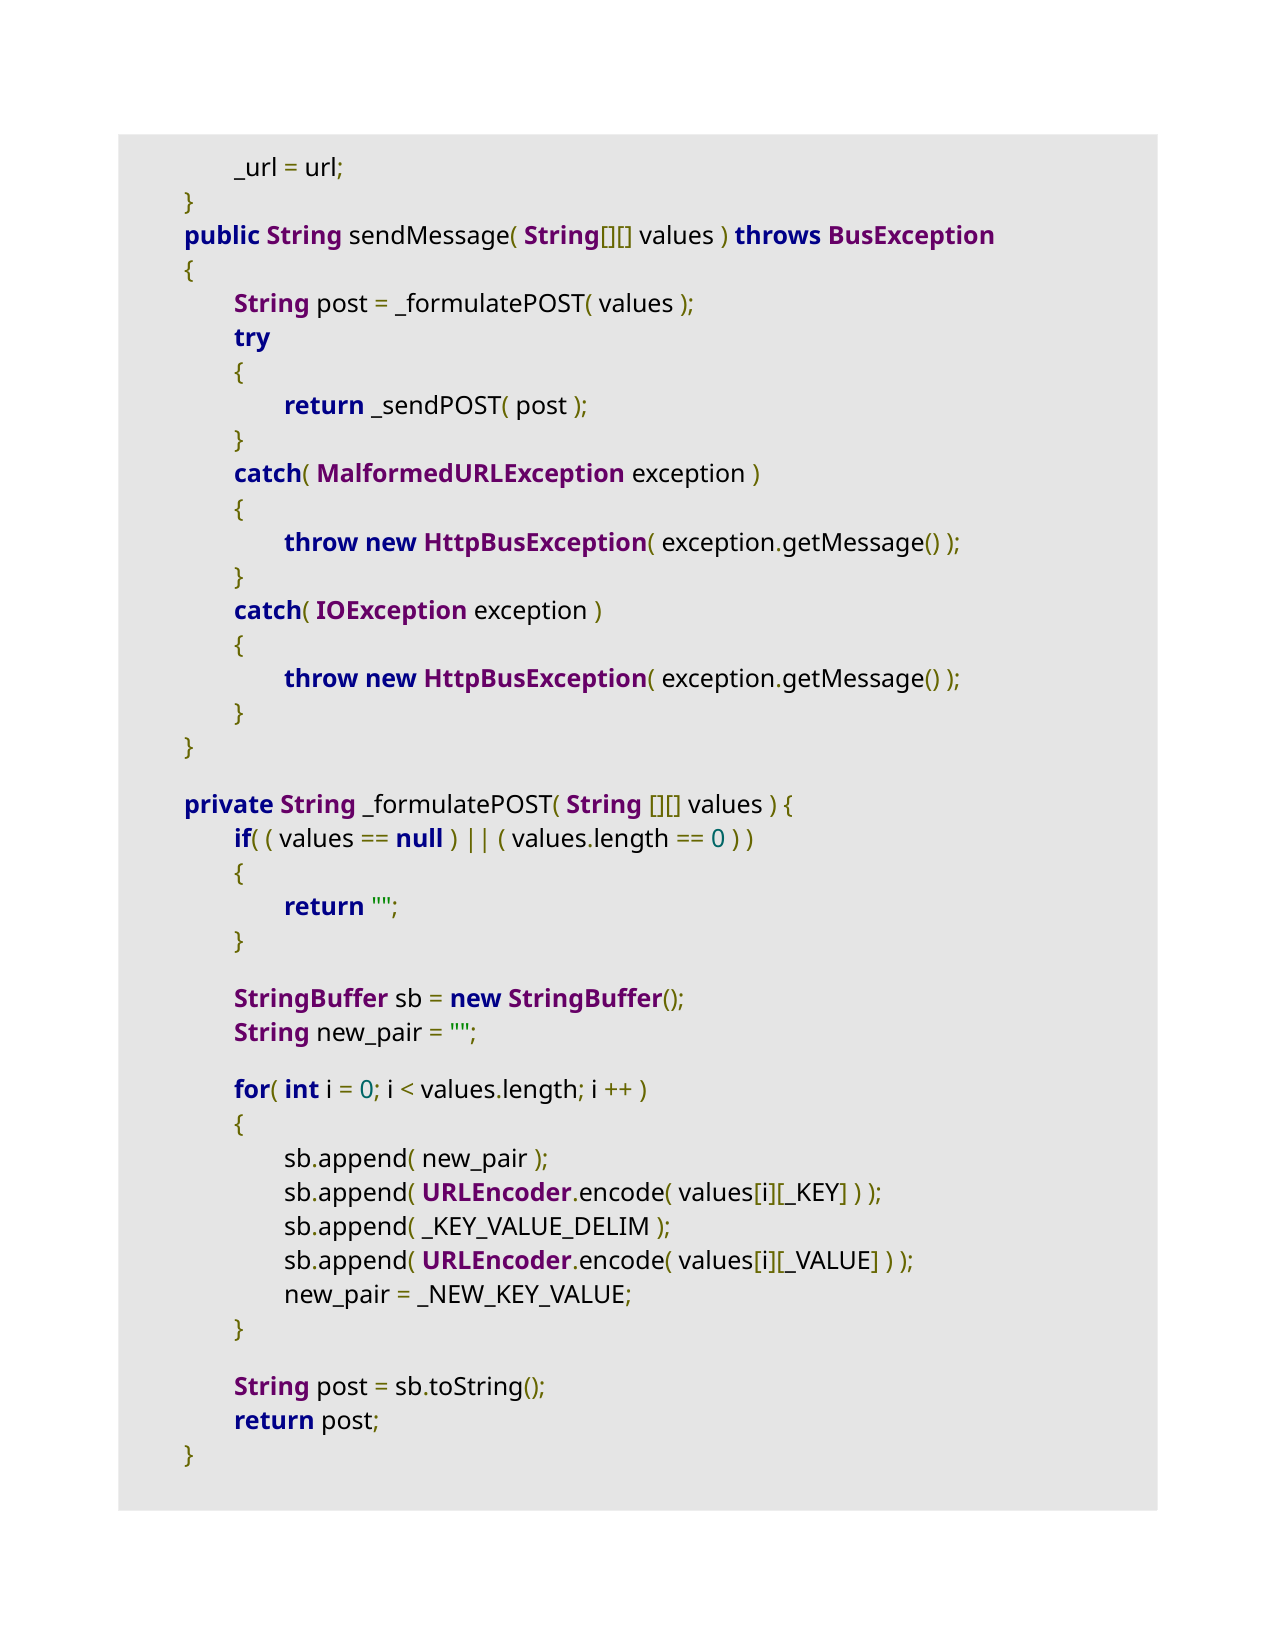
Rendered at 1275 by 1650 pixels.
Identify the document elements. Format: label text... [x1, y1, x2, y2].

text { [119, 1090, 1157, 1124]
text new_pair = _NEW_KEY_VALUE; [119, 1261, 1157, 1295]
text try [541, 304, 553, 310]
text } [119, 1421, 1157, 1455]
text { [119, 236, 1157, 270]
text return ""; [119, 873, 1157, 907]
text } [786, 543, 793, 549]
text } [748, 679, 755, 685]
text } [119, 543, 1157, 577]
text _url = url; [119, 135, 1157, 168]
text { [719, 474, 726, 480]
text return _sendPOST( post ); [119, 372, 1157, 406]
text } [535, 406, 542, 412]
text try [119, 304, 1157, 338]
text { [561, 611, 568, 617]
text } [458, 406, 470, 412]
text } [598, 1295, 607, 1301]
text { [549, 839, 556, 845]
text String post = _formulatePOST( values ); [119, 270, 1157, 304]
text } [899, 543, 906, 549]
text } [119, 679, 1157, 713]
text { [542, 1090, 549, 1096]
text { [119, 338, 1157, 372]
text } [786, 679, 793, 685]
text } [308, 168, 315, 174]
text { [119, 611, 1157, 645]
text { [484, 236, 491, 242]
text return post; [119, 1387, 1157, 1421]
text catch( IOException exception ) [119, 577, 1157, 611]
text } [249, 168, 256, 174]
text } [748, 543, 755, 549]
text public String sendMessage( String[][] values ) throws BusException [119, 202, 1157, 236]
text String new_pair = ""; [119, 999, 1157, 1033]
text } [119, 907, 1157, 941]
text { [394, 236, 401, 242]
text { [362, 1090, 370, 1096]
text { [119, 474, 1157, 508]
text { [688, 474, 696, 480]
text } [340, 1421, 347, 1427]
text { [119, 839, 1157, 873]
text for( int i = 0; i < values.length; i ++ ) [119, 1056, 1157, 1090]
text sb.append( URLEncoder.encode( values[i][_VALUE] ) ); [119, 1227, 1157, 1261]
text private String _formulatePOST( String [][] values ) { [119, 771, 1157, 805]
text } [427, 406, 434, 412]
text String post = sb.toString(); [119, 1352, 1157, 1387]
text throw new HttpBusException( exception.getMessage() ); [119, 645, 1157, 679]
text } [119, 168, 1157, 202]
text { [530, 611, 538, 617]
text sb.append( new_pair ); [119, 1124, 1157, 1158]
text { [316, 839, 323, 845]
text if( ( values == null ) || ( values.length == 0 ) ) [119, 805, 1157, 839]
text throw new HttpBusException( exception.getMessage() ); [119, 508, 1157, 543]
text StringBuffer sb = new StringBuffer(); [119, 964, 1157, 999]
text } [119, 713, 1157, 747]
text } [519, 406, 527, 412]
text } [899, 679, 906, 685]
text } [325, 1421, 333, 1427]
text { [330, 611, 339, 616]
text { [457, 1090, 464, 1096]
text { [714, 839, 722, 845]
text { [633, 839, 640, 845]
text } [347, 1295, 355, 1301]
text { [676, 236, 683, 242]
text sb.append( URLEncoder.encode( values[i][_KEY] ) ); [119, 1158, 1157, 1193]
text catch( MalformedURLException exception ) [119, 440, 1157, 474]
text } [718, 679, 726, 685]
text } [718, 543, 726, 549]
text } [119, 406, 1157, 440]
text sb.append( _KEY_VALUE_DELIM ); [119, 1193, 1157, 1227]
text } [119, 1295, 1157, 1329]
